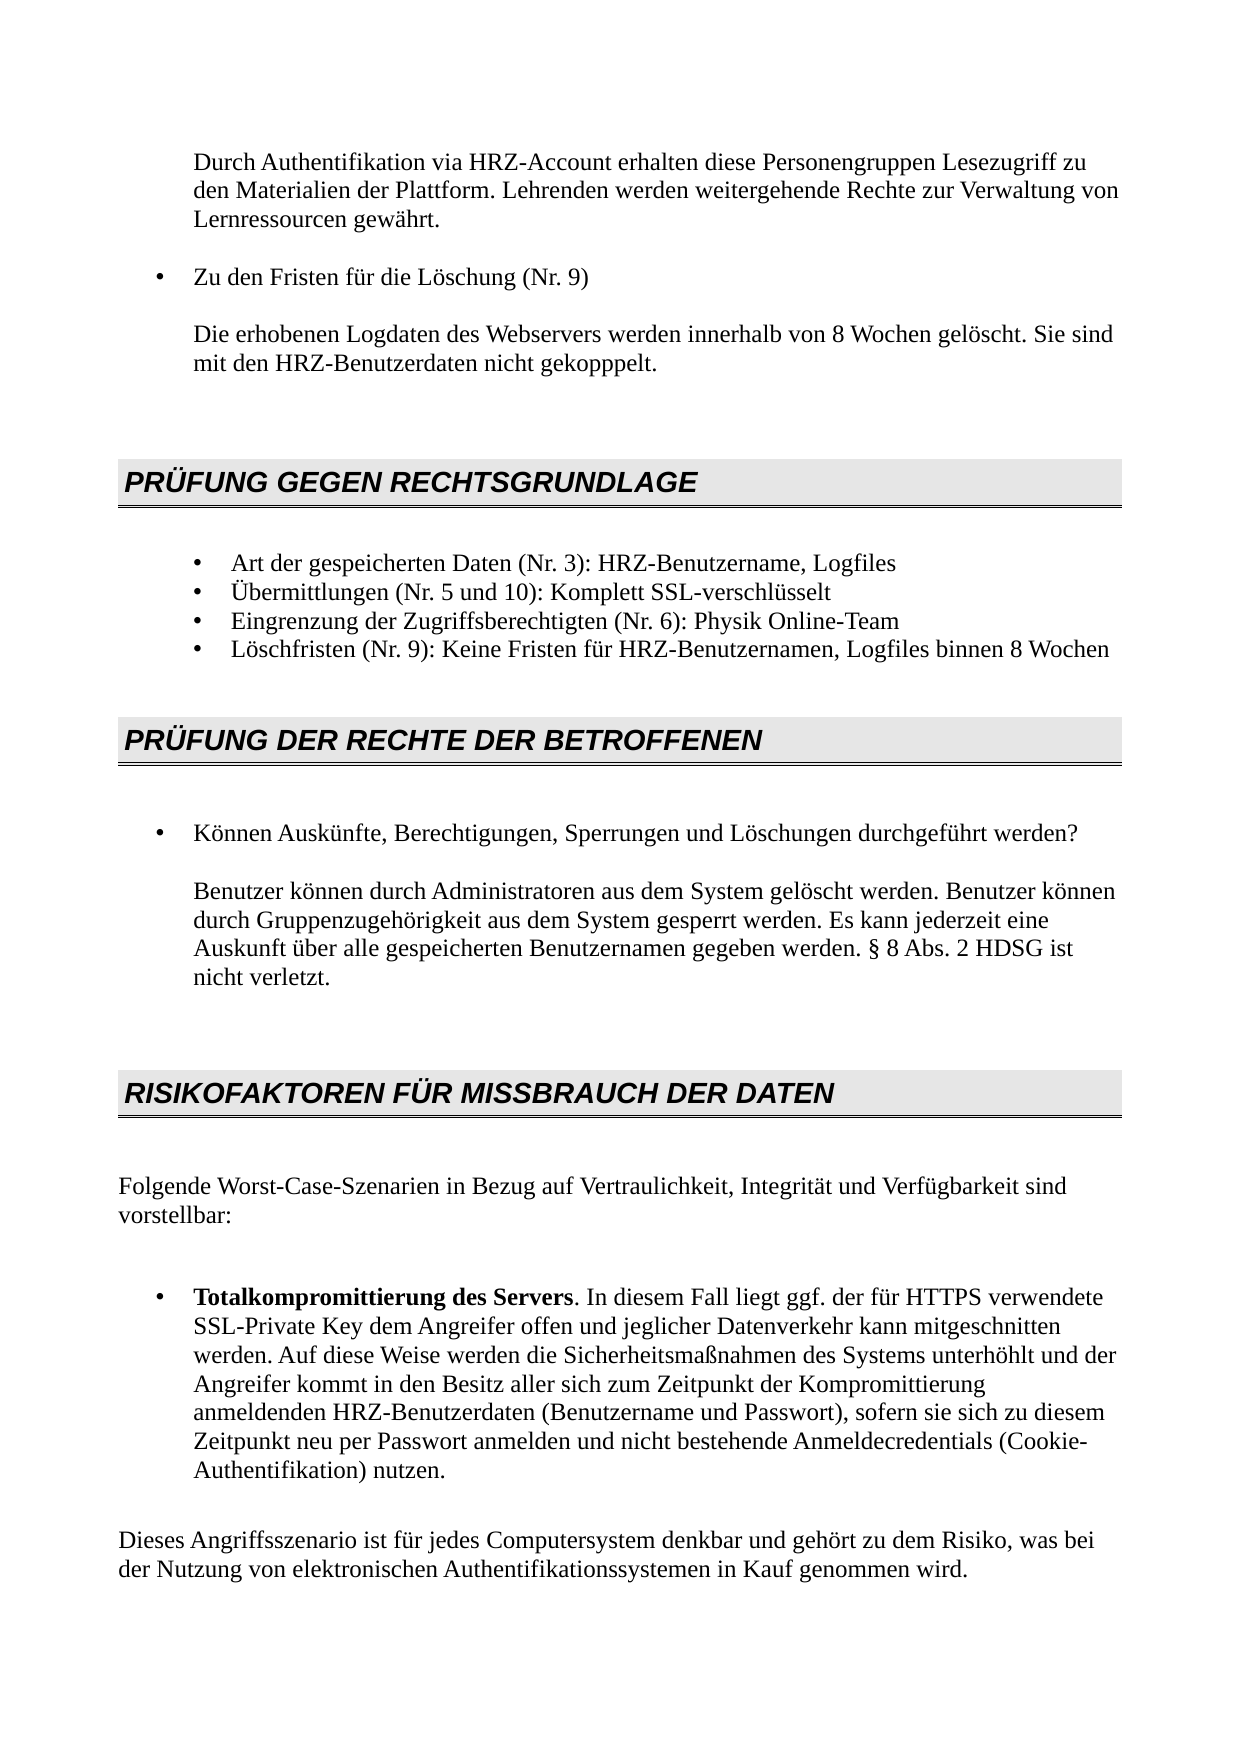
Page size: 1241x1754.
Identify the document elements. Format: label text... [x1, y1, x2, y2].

list Übermittlungen (Nr. 5 und 10): Komplett SSL-verschlüsselt [193, 577, 1122, 606]
subtitle RISIKOFAKTOREN FÜR MISSBRAUCH DER DATEN [118, 1070, 1122, 1115]
list Löschfristen (Nr. 9): Keine Fristen für HRZ-Benutzernamen, Logfiles binnen 8 Wochen [193, 634, 1122, 663]
list Zu den Fristen für die Löschung (Nr. 9) Die erhobenen Logdaten des Webservers werden innerhalb von 8 Wochen gelöscht. Sie sind mit den HRZ-Benutzerdaten nicht gekopppelt. [156, 262, 1122, 406]
subtitle PRÜFUNG DER RECHTE DER BETROFFENEN [118, 717, 1122, 762]
list Eingrenzung der Zugriffsberechtigten (Nr. 6): Physik Online-Team [193, 606, 1122, 634]
list Art der gespeicherten Daten (Nr. 3): HRZ-Benutzername, Logfiles [193, 548, 1122, 577]
list Können Auskünfte, Berechtigungen, Sperrungen und Löschungen durchgeführt werden? Benutzer können durch Administratoren aus dem System gelöscht werden. Benutzer können durch Gruppenzugehörigkeit aus dem System gesperrt werden. Es kann jederzeit eine Auskunft über alle gespeicherten Benutzernamen gegeben werden. § 8 Abs. 2 HDSG ist nicht verletzt. [156, 818, 1122, 991]
subtitle PRÜFUNG GEGEN RECHTSGRUNDLAGE [118, 459, 1122, 505]
text Folgende Worst-Case-Szenarien in Bezug auf Vertraulichkeit, Integrität und Verfügbarkeit sind vorstellbar: [118, 1171, 1122, 1229]
list Durch Authentifikation via HRZ-Account erhalten diese Personengruppen Lesezugriff zu den Materialien der Plattform. Lehrenden werden weitergehende Rechte zur Verwaltung von Lernressourcen gewährt. [156, 118, 1122, 262]
list Totalkompromittierung des Servers. In diesem Fall liegt ggf. der für HTTPS verwendete SSL-Private Key dem Angreifer offen und jeglicher Datenverkehr kann mitgeschnitten werden. Auf diese Weise werden die Sicherheitsmaßnahmen des Systems unterhöhlt und der Angreifer kommt in den Besitz aller sich zum Zeitpunkt der Kompromittierung anmeldenden HRZ-Benutzerdaten (Benutzername und Passwort), sofern sie sich zu diesem Zeitpunkt neu per Passwort anmelden und nicht bestehende Anmeldecredentials (Cookie-Authentifikation) nutzen. [156, 1282, 1122, 1484]
text Dieses Angriffsszenario ist für jedes Computersystem denkbar und gehört zu dem Risiko, was bei der Nutzung von elektronischen Authentifikationssystemen in Kauf genommen wird. [118, 1525, 1122, 1582]
